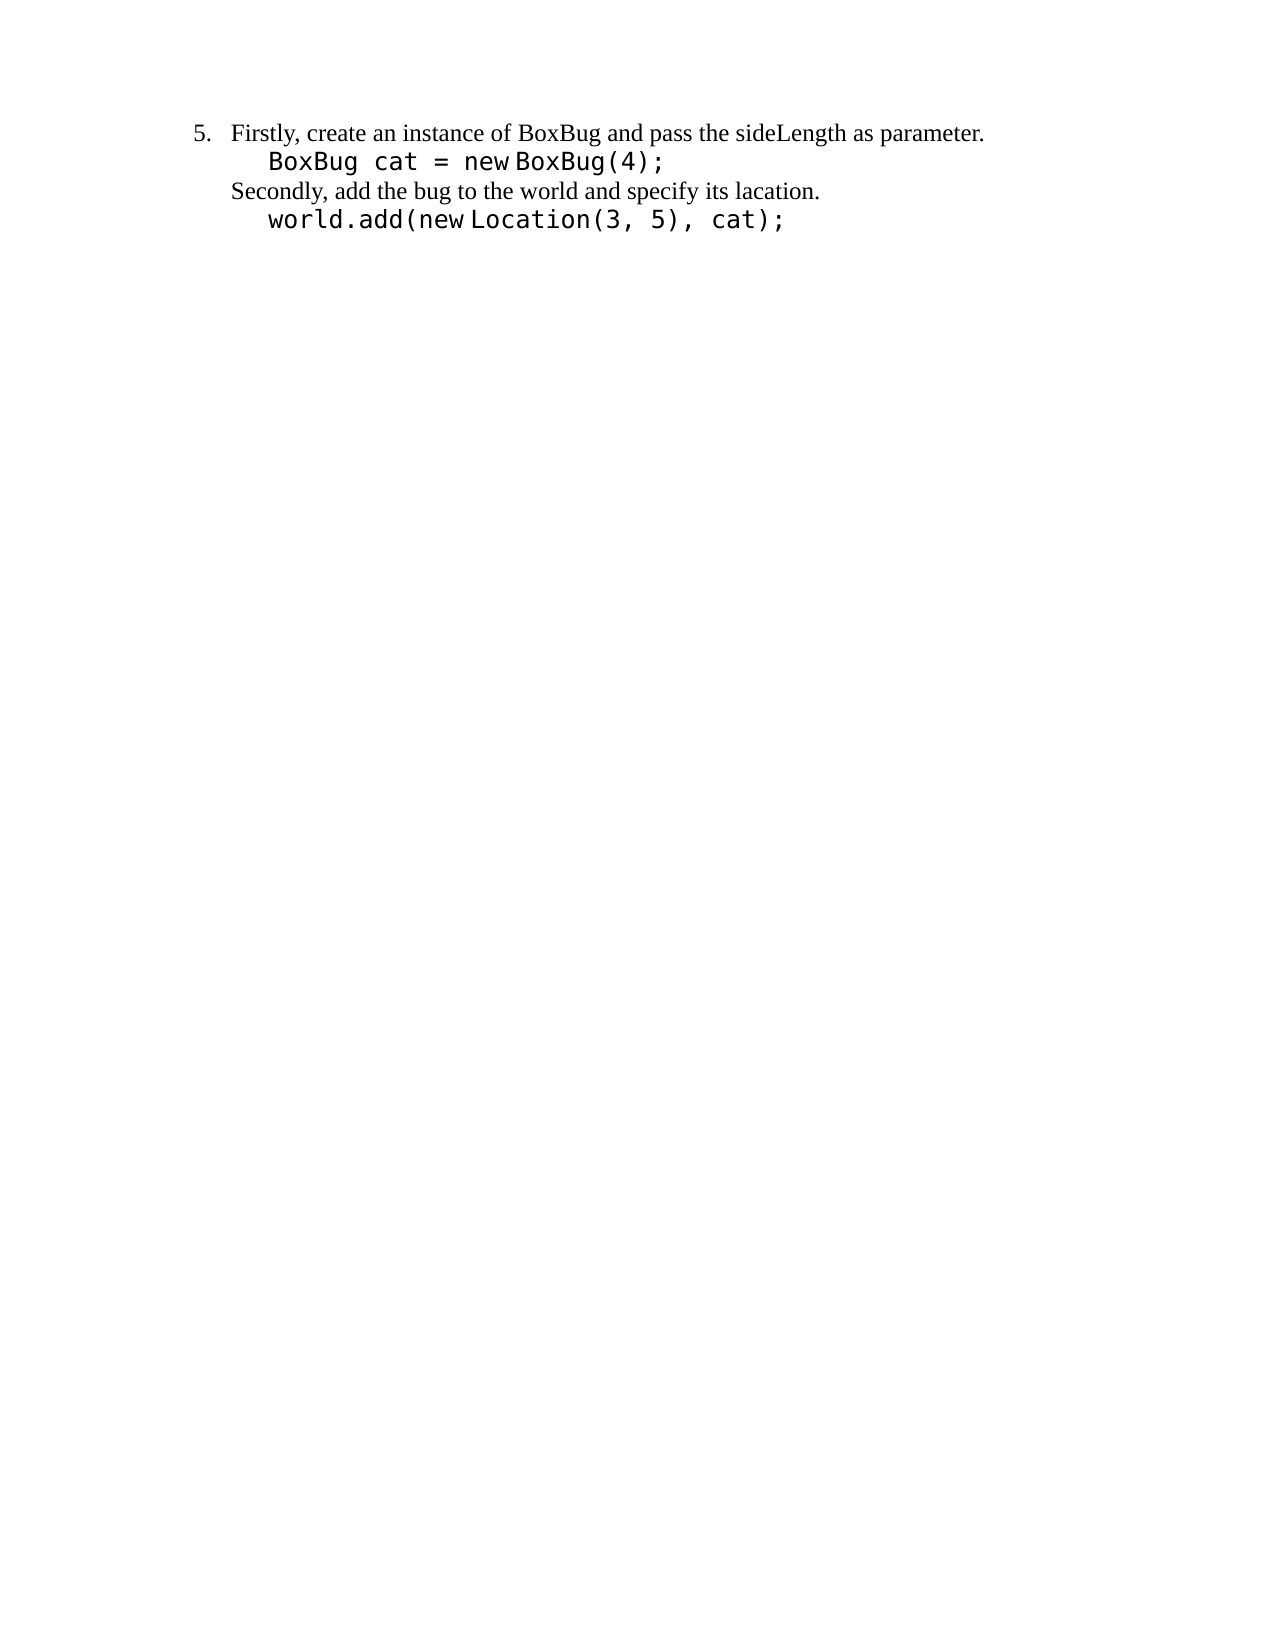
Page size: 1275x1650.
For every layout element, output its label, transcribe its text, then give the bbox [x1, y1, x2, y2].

list BoxBug cat = new BoxBug(4); [231, 147, 1157, 176]
list Secondly, add the bug to the world and specify its lacation. [193, 176, 1157, 205]
list world.add(new Location(3, 5), cat); [231, 205, 1157, 234]
list Firstly, create an instance of BoxBug and pass the sideLength as parameter. [193, 118, 1157, 147]
